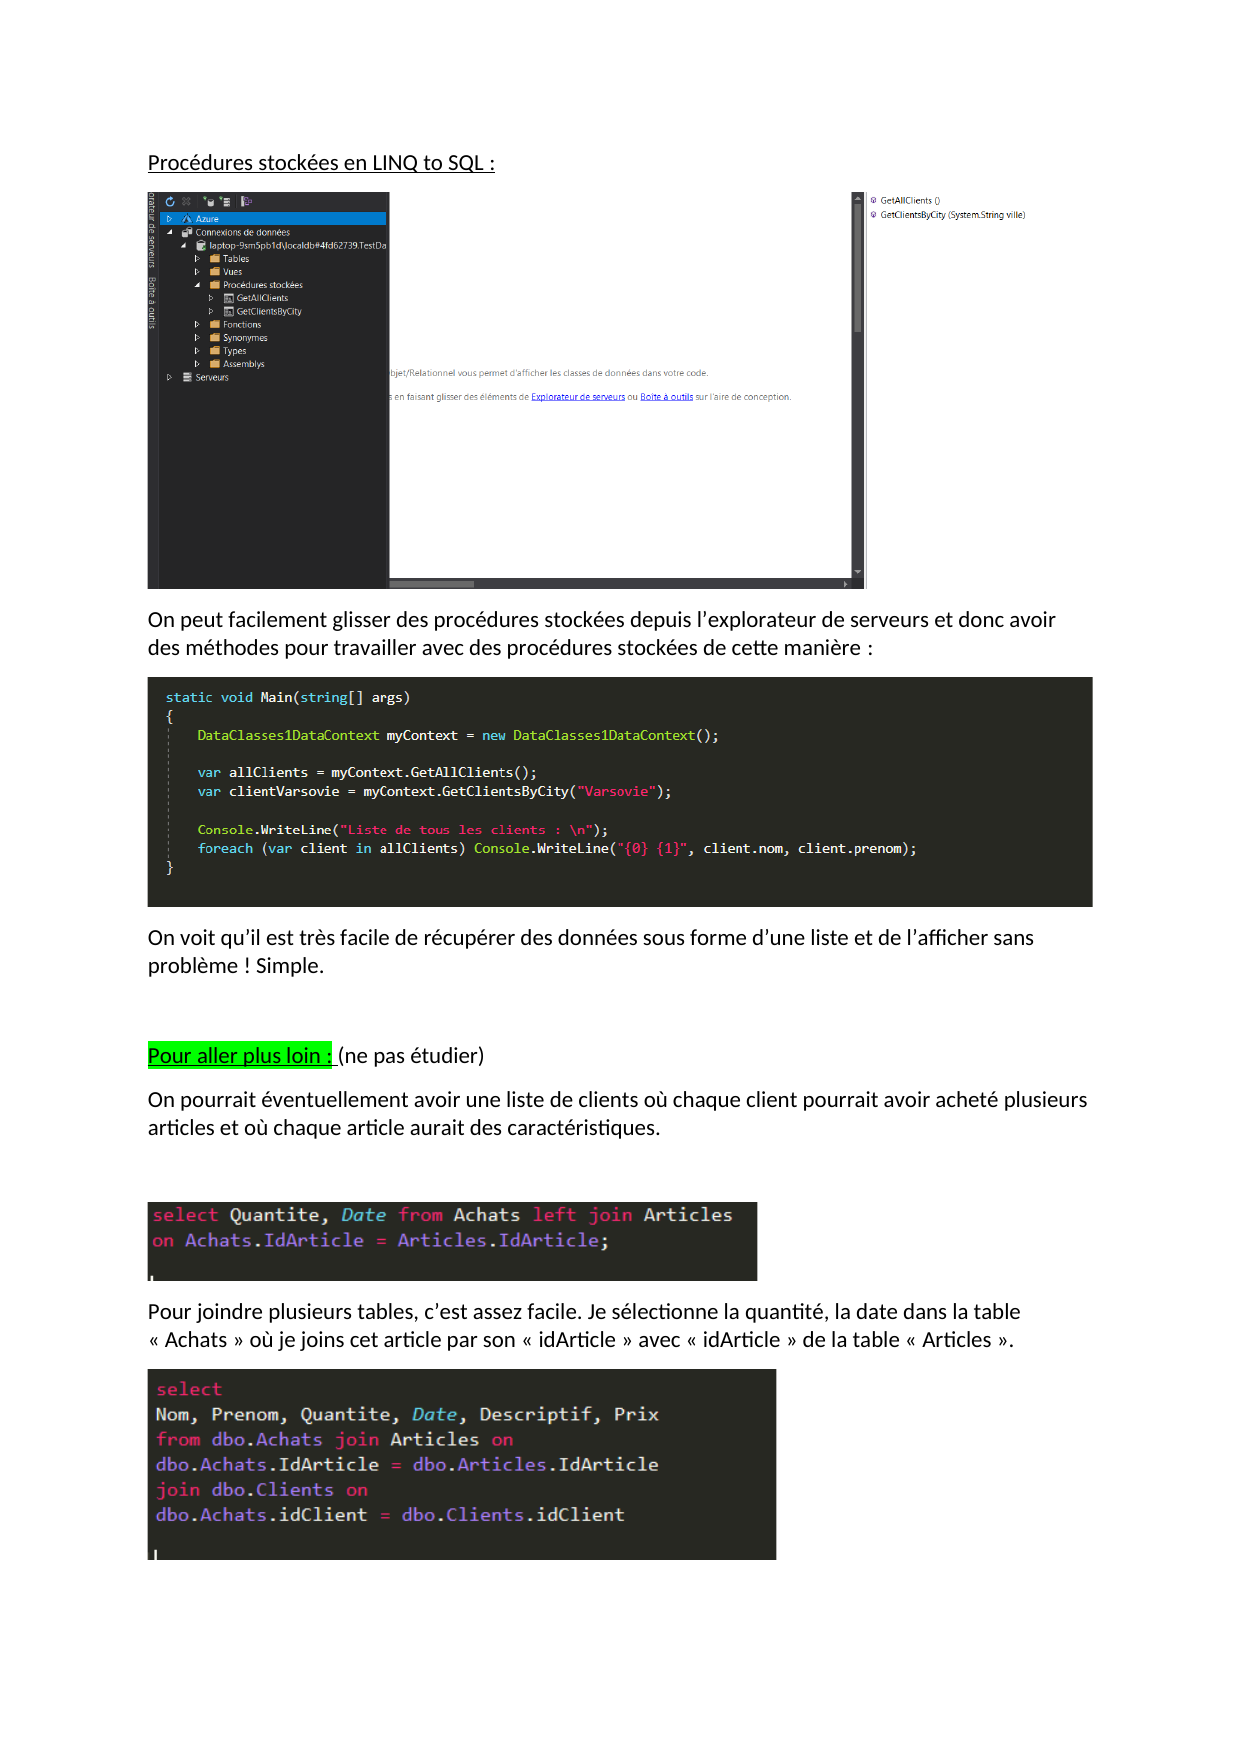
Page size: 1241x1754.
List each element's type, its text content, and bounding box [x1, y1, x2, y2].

text On voit qu’il est très facile de récupérer des données sous forme d’une liste et de l’afficher sans problème ! Simple. [148, 923, 1093, 979]
text Procédures stockées en LINQ to SQL : [148, 148, 1093, 176]
text Pour joindre plusieurs tables, c’est assez facile. Je sélectionne la quantité, la date dans la table « Achats » où je joins cet article par son « idArticle » avec « idArticle » de la table « Articles ». [148, 1297, 1093, 1353]
text Pour aller plus loin : (ne pas étudier) [148, 1041, 1093, 1069]
text On pourrait éventuellement avoir une liste de clients où chaque client pourrait avoir acheté plusieurs articles et où chaque article aurait des caractéristiques. [148, 1086, 1093, 1142]
text On peut facilement glisser des procédures stockées depuis l’explorateur de serveurs et donc avoir des méthodes pour travailler avec des procédures stockées de cette manière : [148, 605, 1093, 661]
